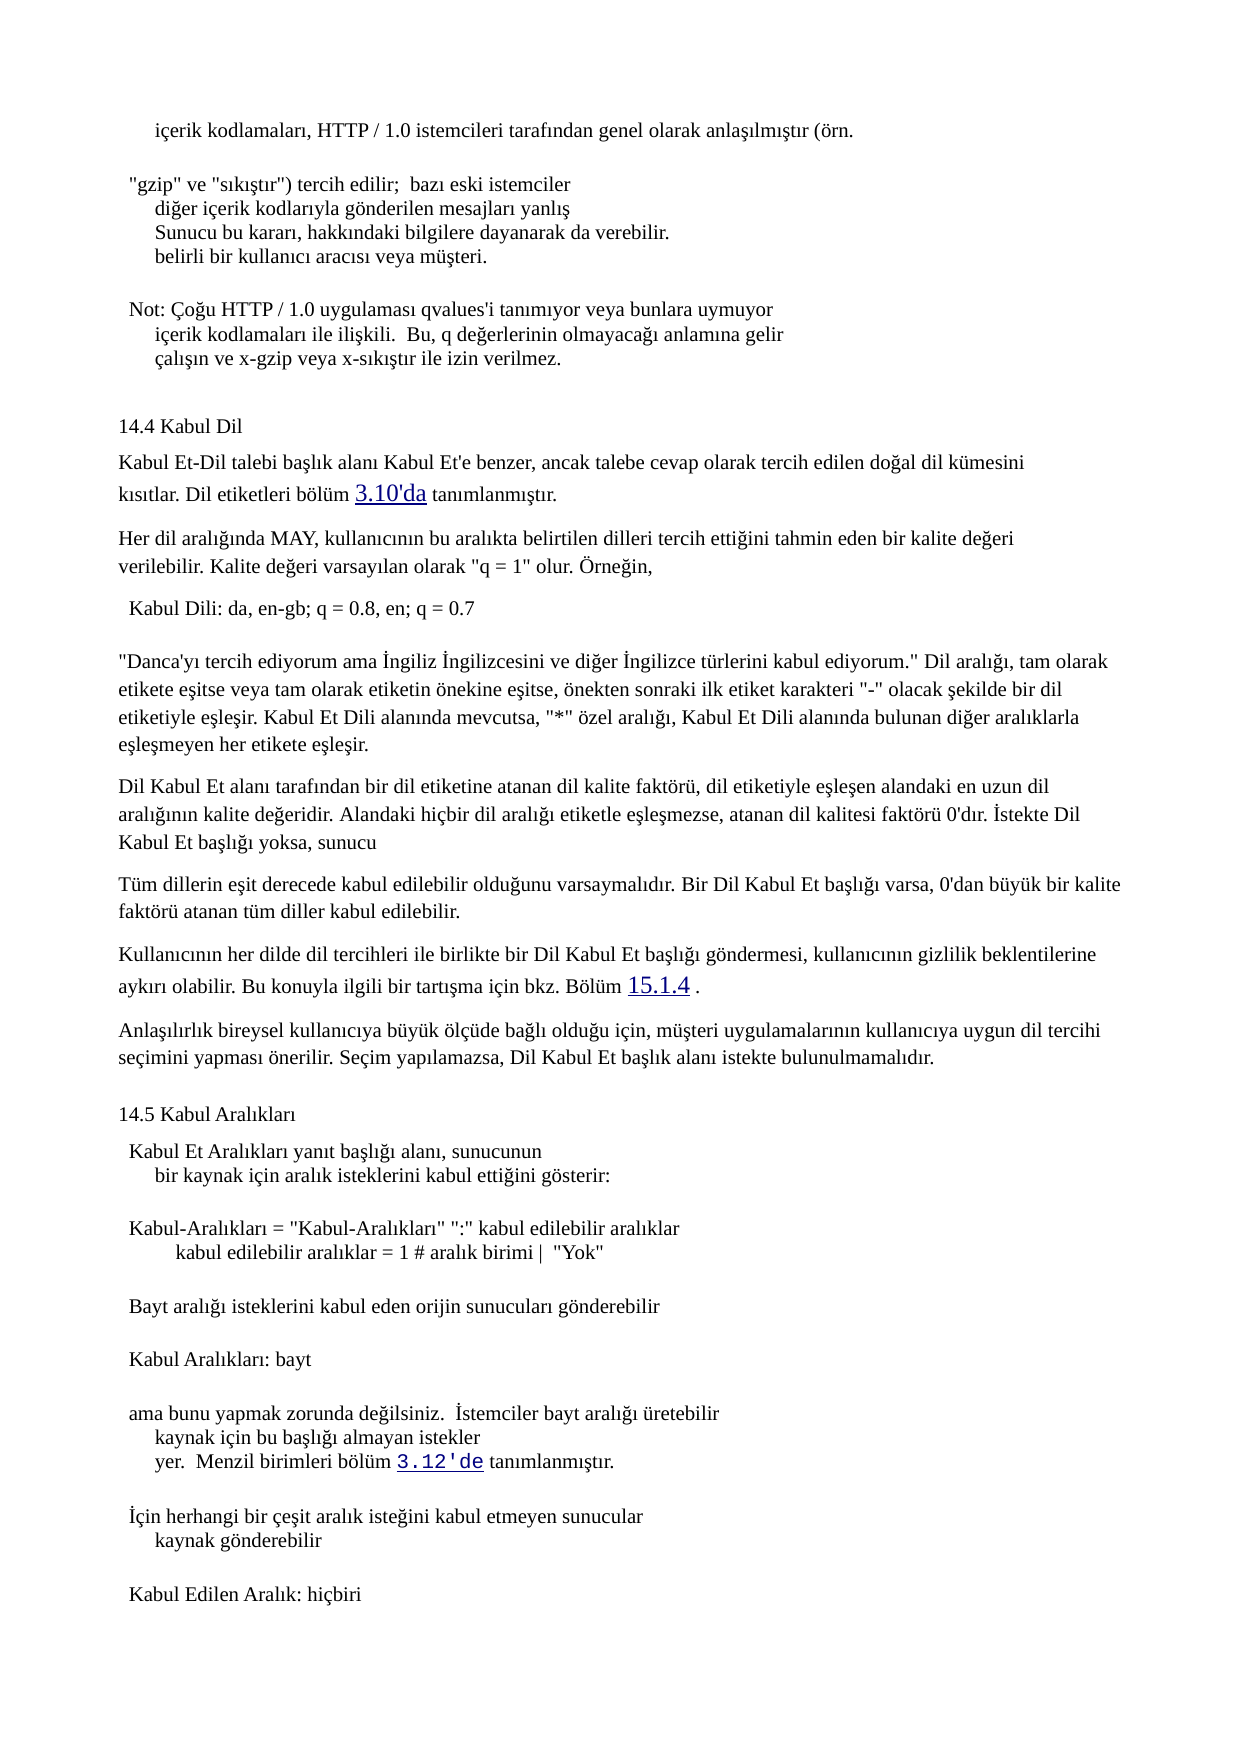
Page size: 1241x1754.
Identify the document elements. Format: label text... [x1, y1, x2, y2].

text kaynak için bu başlığı almayan istekler [118, 1425, 1122, 1449]
text Bayt aralığı isteklerini kabul eden orijin sunucuları gönderebilir [118, 1294, 1122, 1318]
text ama bunu yapmak zorunda değilsiniz. İstemciler bayt aralığı üretebilir [118, 1401, 1122, 1425]
text belirli bir kullanıcı aracısı veya müşteri. [118, 244, 1122, 268]
text Kullanıcının her dilde dil tercihleri ​​ile birlikte bir Dil Kabul Et başlığı göndermesi, kullanıcının gizlilik beklentilerine aykırı olabilir. Bu konuyla ilgili bir tartışma için bkz. Bölüm 15.1.4 . [118, 942, 1122, 999]
text kabul edilebilir aralıklar = 1 # aralık birimi | "Yok" [118, 1240, 1122, 1264]
text içerik kodlamaları ile ilişkili. Bu, q değerlerinin olmayacağı anlamına gelir [118, 321, 1122, 346]
text Dil Kabul Et alanı tarafından bir dil etiketine atanan dil kalite faktörü, dil etiketiyle eşleşen alandaki en uzun dil aralığının kalite değeridir. Alandaki hiçbir dil aralığı etiketle eşleşmezse, atanan dil kalitesi faktörü 0'dır. İstekte Dil Kabul Et başlığı yoksa, sunucu [118, 774, 1122, 854]
text çalışın ve x-gzip veya x-sıkıştır ile izin verilmez. [118, 346, 1122, 369]
text Not: Çoğu HTTP / 1.0 uygulaması qvalues'i tanımıyor veya bunlara uymuyor [118, 297, 1122, 321]
text yer. Menzil birimleri bölüm 3.12'de tanımlanmıştır. [118, 1449, 1122, 1475]
text diğer içerik kodlarıyla gönderilen mesajları yanlış [118, 196, 1122, 220]
text "gzip" ve "sıkıştır") tercih edilir; bazı eski istemciler [118, 172, 1122, 196]
text içerik kodlamaları, HTTP / 1.0 istemcileri tarafından genel olarak anlaşılmıştır (örn. [118, 118, 1122, 142]
text Kabul Edilen Aralık: hiçbiri [118, 1582, 1122, 1606]
text Tüm dillerin eşit derecede kabul edilebilir olduğunu varsaymalıdır. Bir Dil Kabul Et başlığı varsa, 0'dan büyük bir kalite faktörü atanan tüm diller kabul edilebilir. [118, 872, 1122, 923]
text Anlaşılırlık bireysel kullanıcıya büyük ölçüde bağlı olduğu için, müşteri uygulamalarının kullanıcıya uygun dil tercihi seçimini yapması önerilir. Seçim yapılamazsa, Dil Kabul Et başlık alanı istekte bulunulmamalıdır. [118, 1018, 1122, 1069]
text bir kaynak için aralık isteklerini kabul ettiğini gösterir: [118, 1163, 1122, 1187]
text kaynak gönderebilir [118, 1528, 1122, 1552]
subtitle 14.4 Kabul Dil [118, 414, 1122, 438]
text Kabul Aralıkları: bayt [118, 1347, 1122, 1371]
text Kabul Et-Dil talebi başlık alanı Kabul Et'e benzer, ancak talebe cevap olarak tercih edilen doğal dil kümesini kısıtlar. Dil etiketleri bölüm 3.10'da tanımlanmıştır. [118, 450, 1122, 507]
text "Danca'yı tercih ediyorum ama İngiliz İngilizcesini ve diğer İngilizce türlerini kabul ediyorum." Dil aralığı, tam olarak etikete eşitse veya tam olarak etiketin önekine eşitse, önekten sonraki ilk etiket karakteri "-" olacak şekilde bir dil etiketiyle eşleşir. Kabul Et Dili alanında mevcutsa, "*" özel aralığı, Kabul Et Dili alanında bulunan diğer aralıklarla eşleşmeyen her etikete eşleşir. [118, 649, 1122, 756]
text İçin herhangi bir çeşit aralık isteğini kabul etmeyen sunucular [118, 1504, 1122, 1528]
text Kabul Dili: da, en-gb; q = 0.8, en; q = 0.7 [118, 596, 1122, 620]
subtitle 14.5 Kabul Aralıkları [118, 1102, 1122, 1126]
text Her dil aralığında MAY, kullanıcının bu aralıkta belirtilen dilleri tercih ettiğini tahmin eden bir kalite değeri verilebilir. Kalite değeri varsayılan olarak "q = 1" olur. Örneğin, [118, 526, 1122, 578]
text Kabul Et Aralıkları yanıt başlığı alanı, sunucunun [118, 1138, 1122, 1163]
text Sunucu bu kararı, hakkındaki bilgilere dayanarak da verebilir. [118, 220, 1122, 244]
text Kabul-Aralıkları = "Kabul-Aralıkları" ":" kabul edilebilir aralıklar [118, 1216, 1122, 1240]
